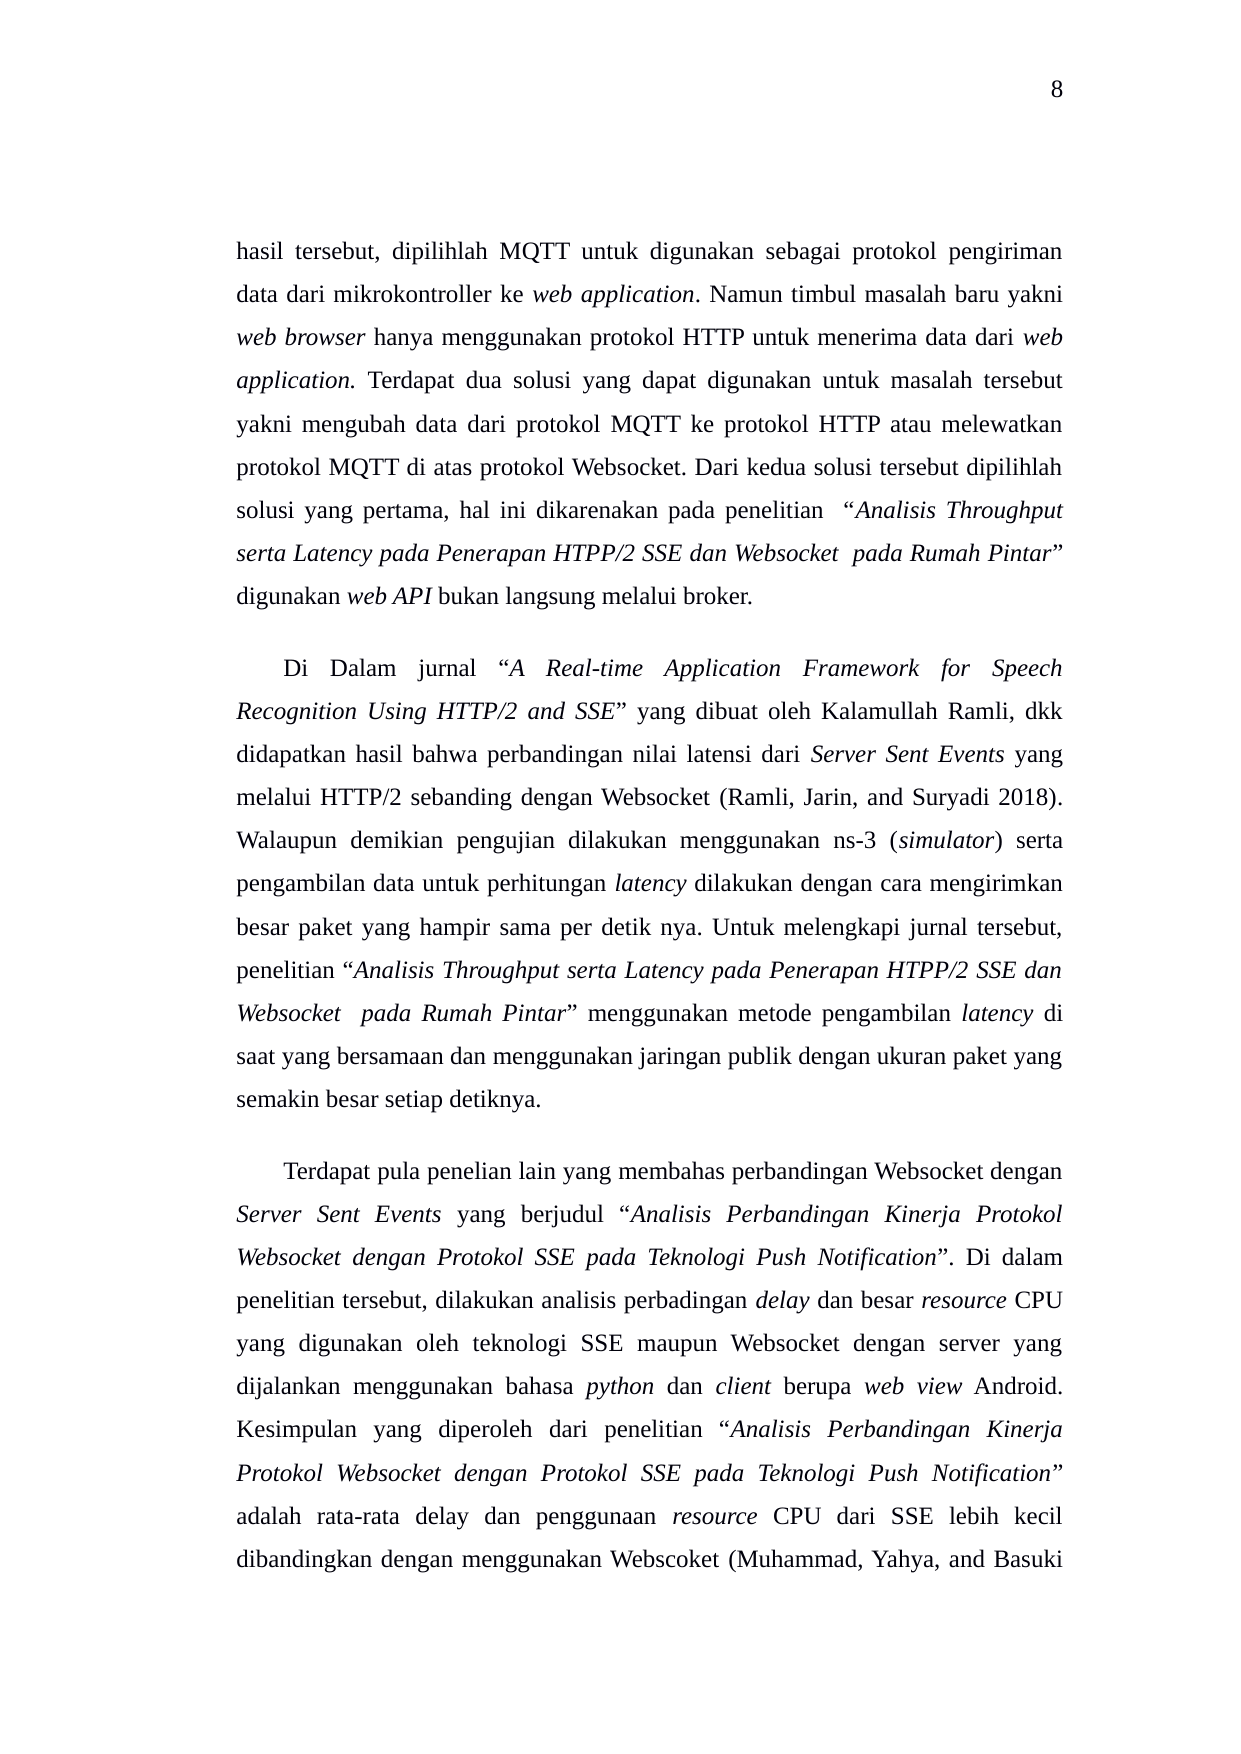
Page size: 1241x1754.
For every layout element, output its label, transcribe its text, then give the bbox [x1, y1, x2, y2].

text Di Dalam jurnal “A Real-time Application Framework for Speech Recognition Using HTTP/2 and SSE” yang dibuat oleh Kalamullah Ramli, dkk didapatkan hasil bahwa perbandingan nilai latensi dari Server Sent Events yang melalui HTTP/2 sebanding dengan Websocket (Ramli, Jarin, and Suryadi 2018)⁠. Walaupun demikian pengujian dilakukan menggunakan ns-3 (simulator) serta pengambilan data untuk perhitungan latency dilakukan dengan cara mengirimkan besar paket yang hampir sama per detik nya. Untuk melengkapi jurnal tersebut, penelitian “Analisis Throughput serta Latency pada Penerapan HTPP/2 SSE dan Websocket pada Rumah Pintar” menggunakan metode pengambilan latency di saat yang bersamaan dan menggunakan jaringan publik dengan ukuran paket yang semakin besar setiap detiknya. [236, 653, 1063, 1113]
text hasil tersebut, dipilihlah MQTT untuk digunakan sebagai protokol pengiriman data dari mikrokontroller ke web application. Namun timbul masalah baru yakni web browser hanya menggunakan protokol HTTP untuk menerima data dari web application. Terdapat dua solusi yang dapat digunakan untuk masalah tersebut yakni mengubah data dari protokol MQTT ke protokol HTTP atau melewatkan protokol MQTT di atas protokol Websocket. Dari kedua solusi tersebut dipilihlah solusi yang pertama, hal ini dikarenakan pada penelitian “Analisis Throughput serta Latency pada Penerapan HTPP/2 SSE dan Websocket pada Rumah Pintar” digunakan web API bukan langsung melalui broker. [236, 236, 1063, 610]
text Terdapat pula penelian lain yang membahas perbandingan Websocket dengan Server Sent Events yang berjudul “Analisis Perbandingan Kinerja Protokol Websocket dengan Protokol SSE pada Teknologi Push Notification”. Di dalam penelitian tersebut, dilakukan analisis perbadingan delay dan besar resource CPU yang digunakan oleh teknologi SSE maupun Websocket dengan server yang dijalankan menggunakan bahasa python dan client berupa web view Android. Kesimpulan yang diperoleh dari penelitian “Analisis Perbandingan Kinerja Protokol Websocket dengan Protokol SSE pada Teknologi Push Notification” adalah rata-rata delay dan penggunaan resource CPU dari SSE lebih kecil dibandingkan dengan menggunakan Webscoket (Muhammad, Yahya, and Basuki [236, 1156, 1063, 1573]
